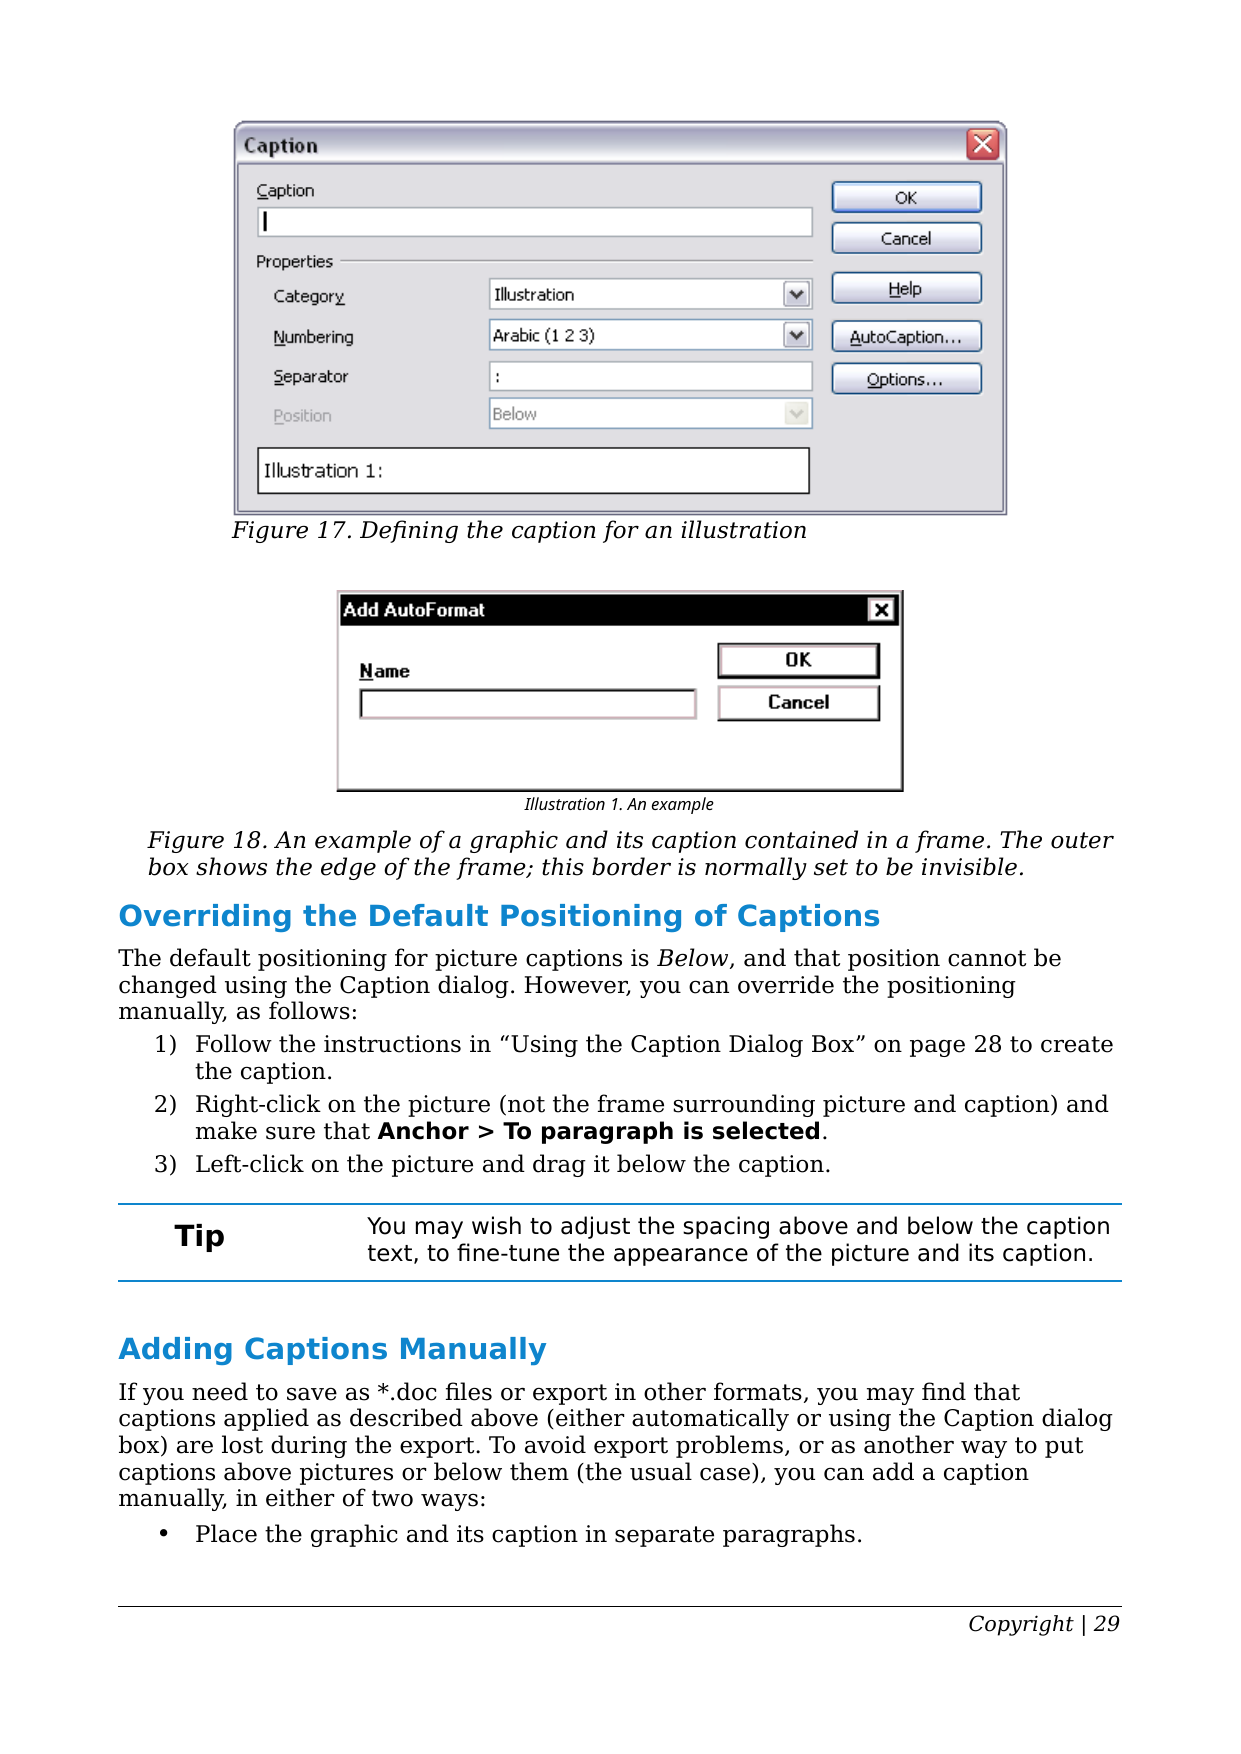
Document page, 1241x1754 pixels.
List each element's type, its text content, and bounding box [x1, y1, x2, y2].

list If you need to save as *.doc files or export in other formats, you may find that captions applied as described above (either automatically or using the Caption dialog box) are lost during the export. To avoid export problems, or as another way to put captions above pictures or below them (the usual case), you can add a caption manually, in either of two ways: [118, 1379, 1122, 1512]
table_header Tip [118, 1205, 281, 1280]
text Illustration 1. An example [337, 792, 904, 815]
text Figure 17. Defining the caption for an illustration [232, 517, 1008, 544]
list Right-click on the picture (not the frame surrounding picture and caption) and make sure that Anchor > To paragraph is selected. [177, 1091, 1122, 1144]
list The default positioning for picture captions is Below, and that position cannot be changed using the Caption dialog. However, you can override the positioning manually, as follows: [118, 945, 1122, 1025]
text Figure 18. An example of a graphic and its caption contained in a frame. The outer box shows the edge of the frame; this border is normally set to be invisible. [148, 827, 1122, 881]
list Follow the instructions in “Using the Caption Dialog Box” on page 29 to create the caption. [177, 1032, 1122, 1085]
list Left-click on the picture and drag it below the caption. [177, 1151, 1122, 1177]
list Place the graphic and its caption in separate paragraphs. [156, 1519, 1122, 1548]
picture [336, 590, 904, 792]
subtitle Overriding the Default Positioning of Captions [118, 899, 1122, 933]
subtitle Adding Captions Manually [118, 1333, 1122, 1367]
table_header You may wish to adjust the spacing above and below the caption text, to fine-tune the appearance of the picture and its caption. [281, 1205, 1122, 1280]
picture [231, 118, 1009, 517]
